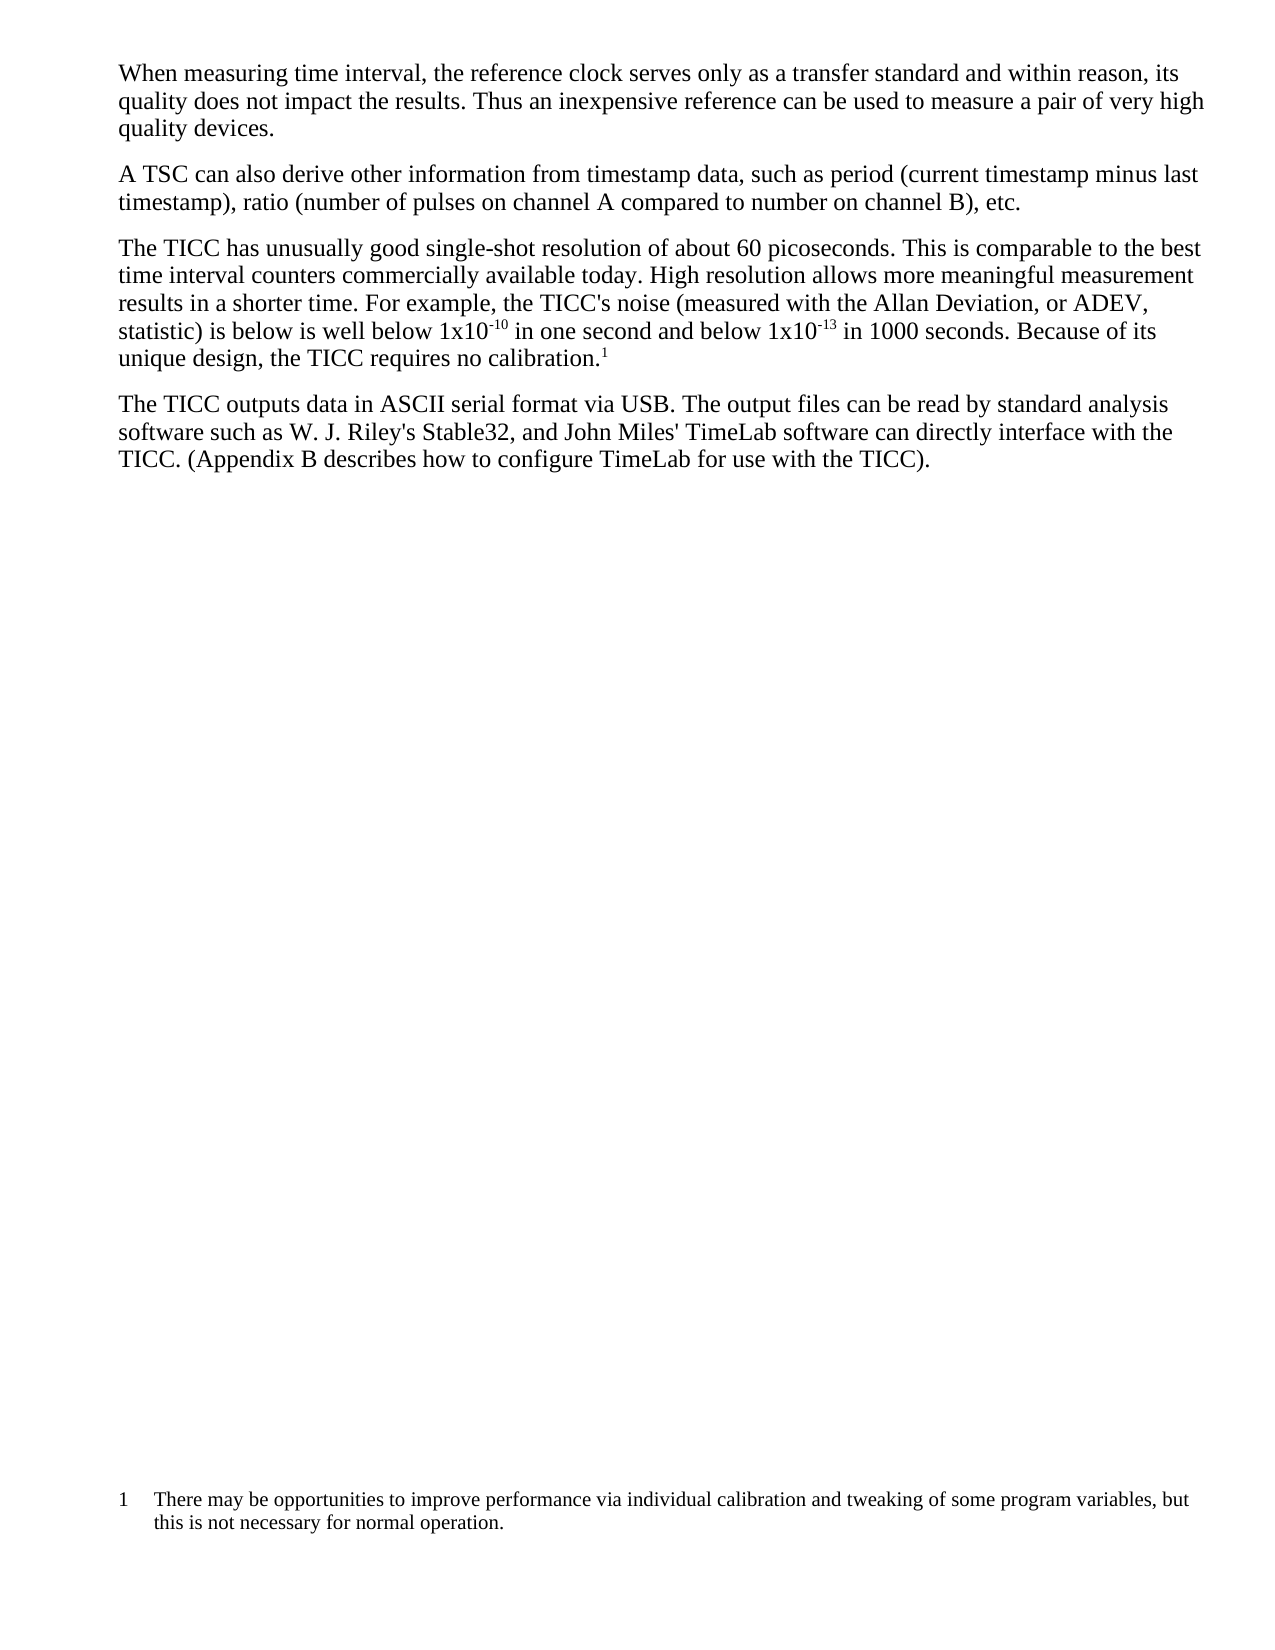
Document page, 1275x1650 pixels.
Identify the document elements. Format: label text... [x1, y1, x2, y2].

text The TICC outputs data in ASCII serial format via USB. The output files can be read by standard analysis software such as W. J. Riley's Stable32, and John Miles' TimeLab software can directly interface with the TICC. (Appendix B describes how to configure TimeLab for use with the TICC). [118, 390, 1216, 473]
text A TSC can also derive other information from timestamp data, such as period (current timestamp minus last timestamp), ratio (number of pulses on channel A compared to number on channel B), etc. [118, 160, 1216, 216]
text The TICC has unusually good single-shot resolution of about 60 picoseconds. This is comparable to the best time interval counters commercially available today. High resolution allows more meaningful measurement results in a shorter time. For example, the TICC's noise (measured with the Allan Deviation, or ADEV, statistic) is below is well below 1x10-10 in one second and below 1x10-13 in 1000 seconds. Because of its unique design, the TICC requires no calibration. [118, 234, 1216, 372]
text When measuring time interval, the reference clock serves only as a transfer standard and within reason, its quality does not impact the results. Thus an inexpensive reference can be used to measure a pair of very high quality devices. [118, 59, 1216, 142]
text There may be opportunities to improve performance via individual calibration and tweaking of some program variables, but this is not necessary for normal operation. [118, 1488, 1216, 1534]
